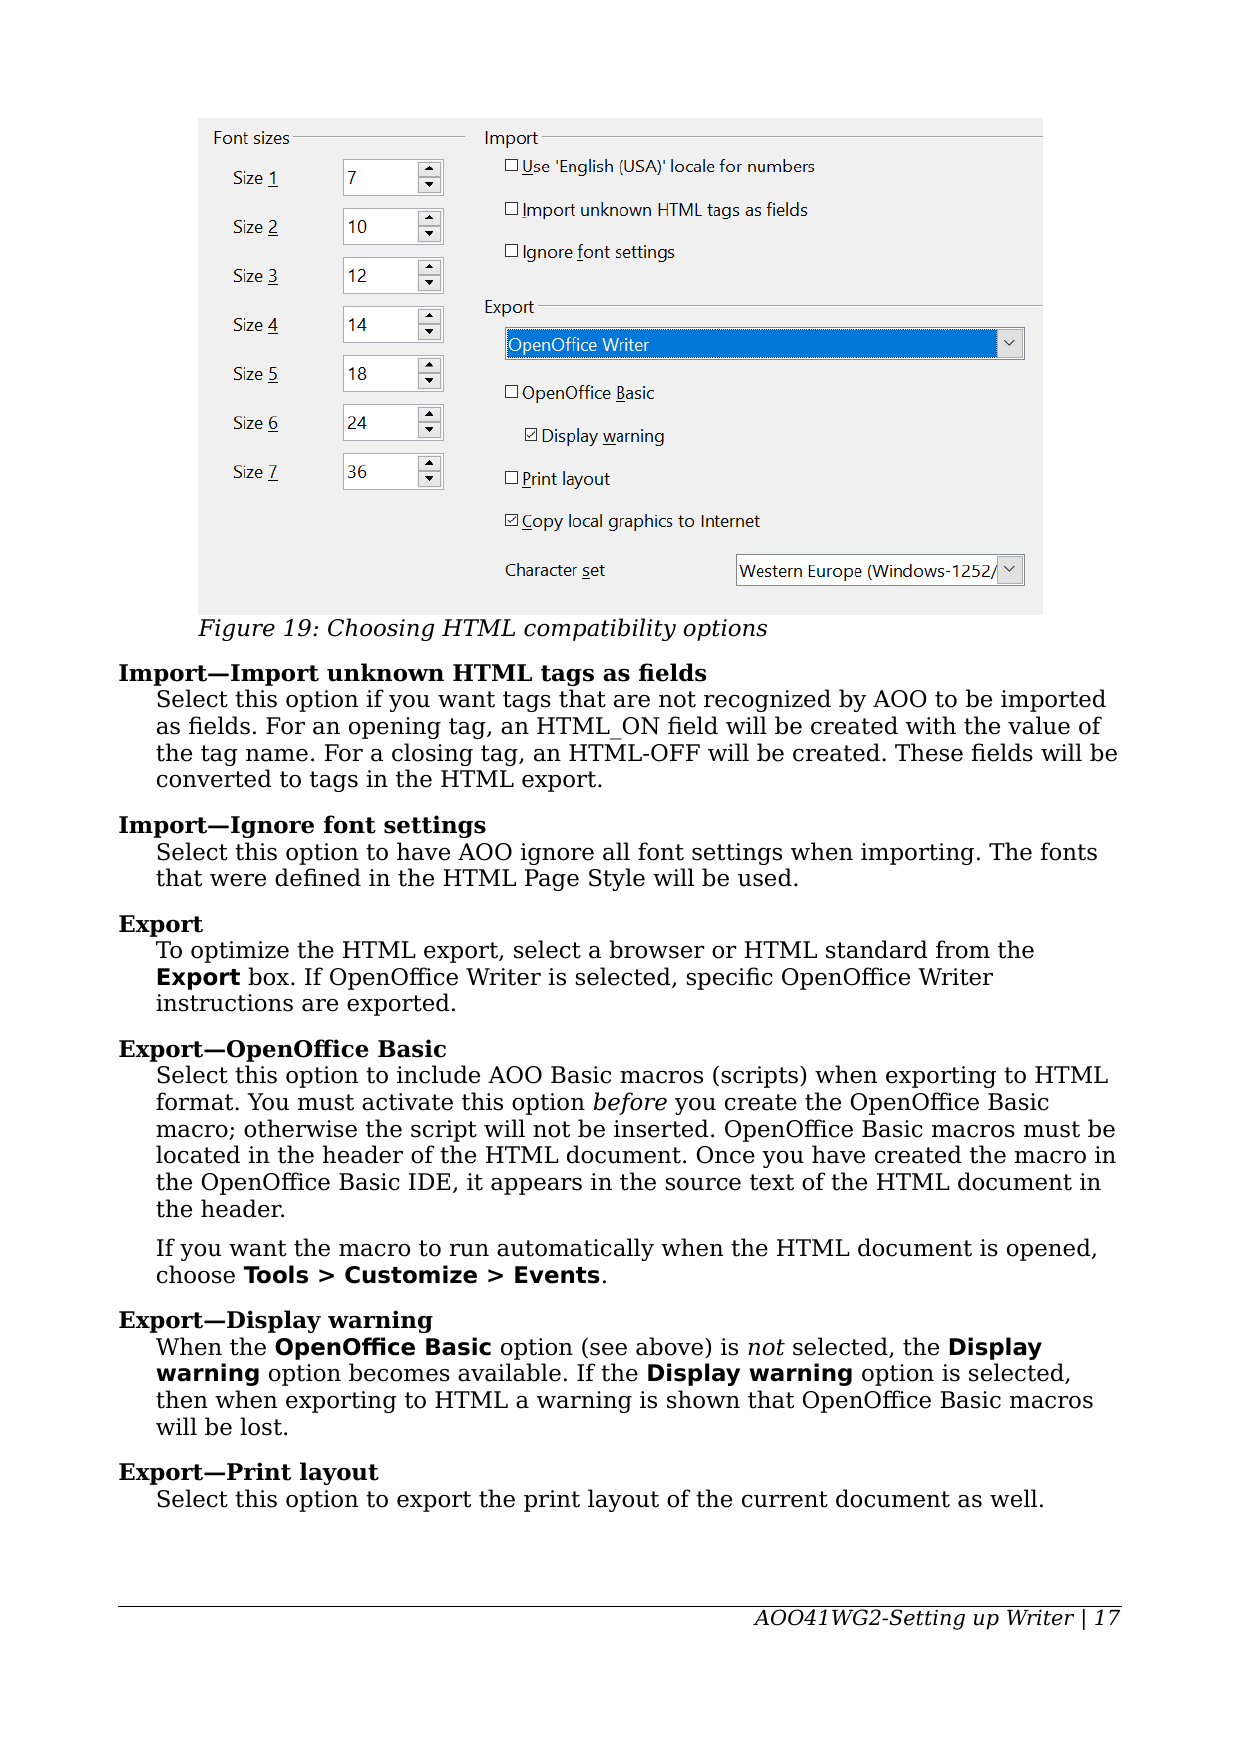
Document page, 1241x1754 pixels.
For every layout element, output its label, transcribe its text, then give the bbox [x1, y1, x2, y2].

text Import—Import unknown HTML tags as fields [118, 660, 1122, 687]
text To optimize the HTML export, select a browser or HTML standard from the Export box. If OpenOffice Writer is selected, specific OpenOffice Writer instructions are exported. [156, 937, 1122, 1017]
text Select this option if you want tags that are not recognized by AOO to be imported as fields. For an opening tag, an HTML_ON field will be created with the value of the tag name. For a closing tag, an HTML-OFF will be created. These fields will be converted to tags in the HTML export. [156, 687, 1122, 793]
text Select this option to export the print layout of the current document as well. [156, 1486, 1122, 1512]
text Export—Print layout [118, 1459, 1122, 1486]
text Export—Display warning [118, 1307, 1122, 1334]
text Export [118, 910, 1122, 937]
text Figure 19: Choosing HTML compatibility options [198, 615, 1042, 641]
text Import—Ignore font settings [118, 812, 1122, 839]
text Export—OpenOffice Basic [118, 1036, 1122, 1063]
text If you want the macro to run automatically when the HTML document is opened, choose Tools > Customize > Events. [156, 1235, 1122, 1288]
text Select this option to include AOO Basic macros (scripts) when exporting to HTML format. You must activate this option before you create the OpenOffice Basic macro; otherwise the script will not be inserted. OpenOffice Basic macros must be located in the header of the HTML document. Once you have created the macro in the OpenOffice Basic IDE, it appears in the source text of the HTML document in the header. [156, 1063, 1122, 1223]
text Select this option to have AOO ignore all font settings when importing. The fonts that were defined in the HTML Page Style will be used. [156, 839, 1122, 892]
text When the OpenOffice Basic option (see above) is not selected, the Display warning option becomes available. If the Display warning option is selected, then when exporting to HTML a warning is shown that OpenOffice Basic macros will be lost. [156, 1334, 1122, 1440]
picture [198, 118, 1043, 615]
